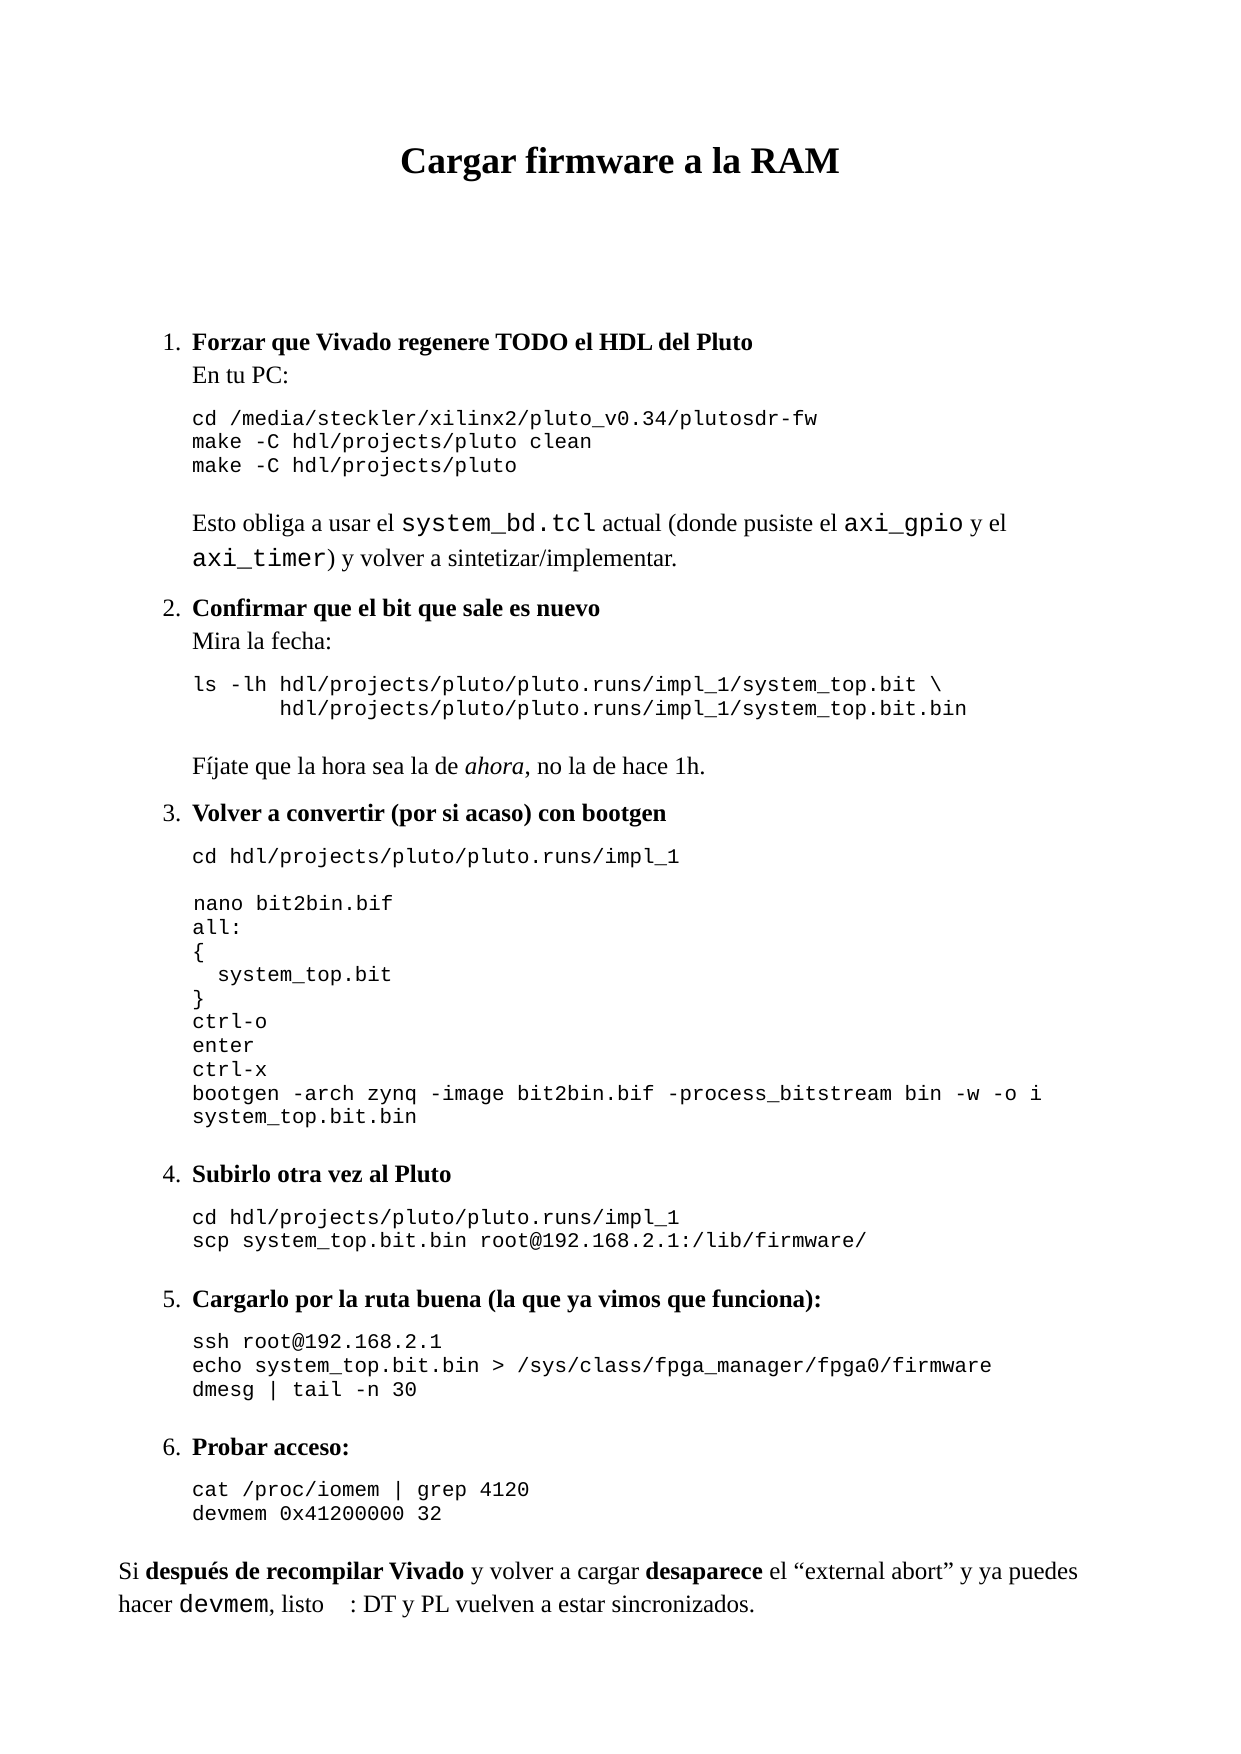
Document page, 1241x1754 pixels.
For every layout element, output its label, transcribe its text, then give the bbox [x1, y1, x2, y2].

text devmem 0x41200000 32 [192, 1503, 1122, 1527]
list Probar acceso: [162, 1432, 1122, 1460]
list Volver a convertir (por si acaso) con bootgen [162, 798, 1122, 827]
list Subirlo otra vez al Pluto [162, 1159, 1122, 1188]
text enter [118, 1035, 1122, 1059]
text Si después de recompilar Vivado y volver a cargar desaparece el “external abort” y ya puedes hacer devmem, listo ✅: DT y PL vuelven a estar sincronizados. [118, 1556, 1122, 1620]
text cd hdl/projects/pluto/pluto.runs/impl_1 [192, 1207, 1122, 1231]
text cd /media/steckler/xilinx2/pluto_v0.34/plutosdr-fw [192, 408, 1122, 432]
subtitle Cargar firmware a la RAM [118, 139, 1122, 182]
list Cargarlo por la ruta buena (la que ya vimos que funciona): [162, 1284, 1122, 1312]
text echo system_top.bit.bin > /sys/class/fpga_manager/fpga0/firmware [192, 1355, 1122, 1378]
text Esto obliga a usar el system_bd.tcl actual (donde pusiste el axi_gpio y el axi_timer) y volver a sintetizar/implementar. [192, 508, 1122, 574]
text { [118, 941, 1122, 964]
text hdl/projects/pluto/pluto.runs/impl_1/system_top.bit.bin [192, 698, 1122, 721]
text make -C hdl/projects/pluto [192, 455, 1122, 479]
text dmesg | tail -n 30 [192, 1378, 1122, 1402]
text ls -lh hdl/projects/pluto/pluto.runs/impl_1/system_top.bit \ [192, 674, 1122, 698]
text } [118, 988, 1122, 1012]
list Forzar que Vivado regenere TODO el HDL del Pluto En tu PC: [162, 327, 1122, 389]
text ctrl-o [118, 1012, 1122, 1035]
text nano bit2bin.bif [118, 893, 1122, 917]
text make -C hdl/projects/pluto clean [192, 432, 1122, 455]
text all: [118, 917, 1122, 941]
text bootgen -arch zynq -image bit2bin.bif -process_bitstream bin -w -o i system_top.bit.bin [192, 1082, 1122, 1130]
text Fíjate que la hora sea la de ahora, no la de hace 1h. [192, 751, 1122, 779]
text system_top.bit [118, 964, 1122, 988]
text ctrl-x [118, 1059, 1122, 1082]
list Confirmar que el bit que sale es nuevo Mira la fecha: [162, 593, 1122, 655]
text cat /proc/iomem | grep 4120 [192, 1479, 1122, 1503]
text ssh root@192.168.2.1 [192, 1331, 1122, 1355]
text scp system_top.bit.bin root@192.168.2.1:/lib/firmware/ [192, 1231, 1122, 1254]
text cd hdl/projects/pluto/pluto.runs/impl_1 [192, 846, 1122, 870]
